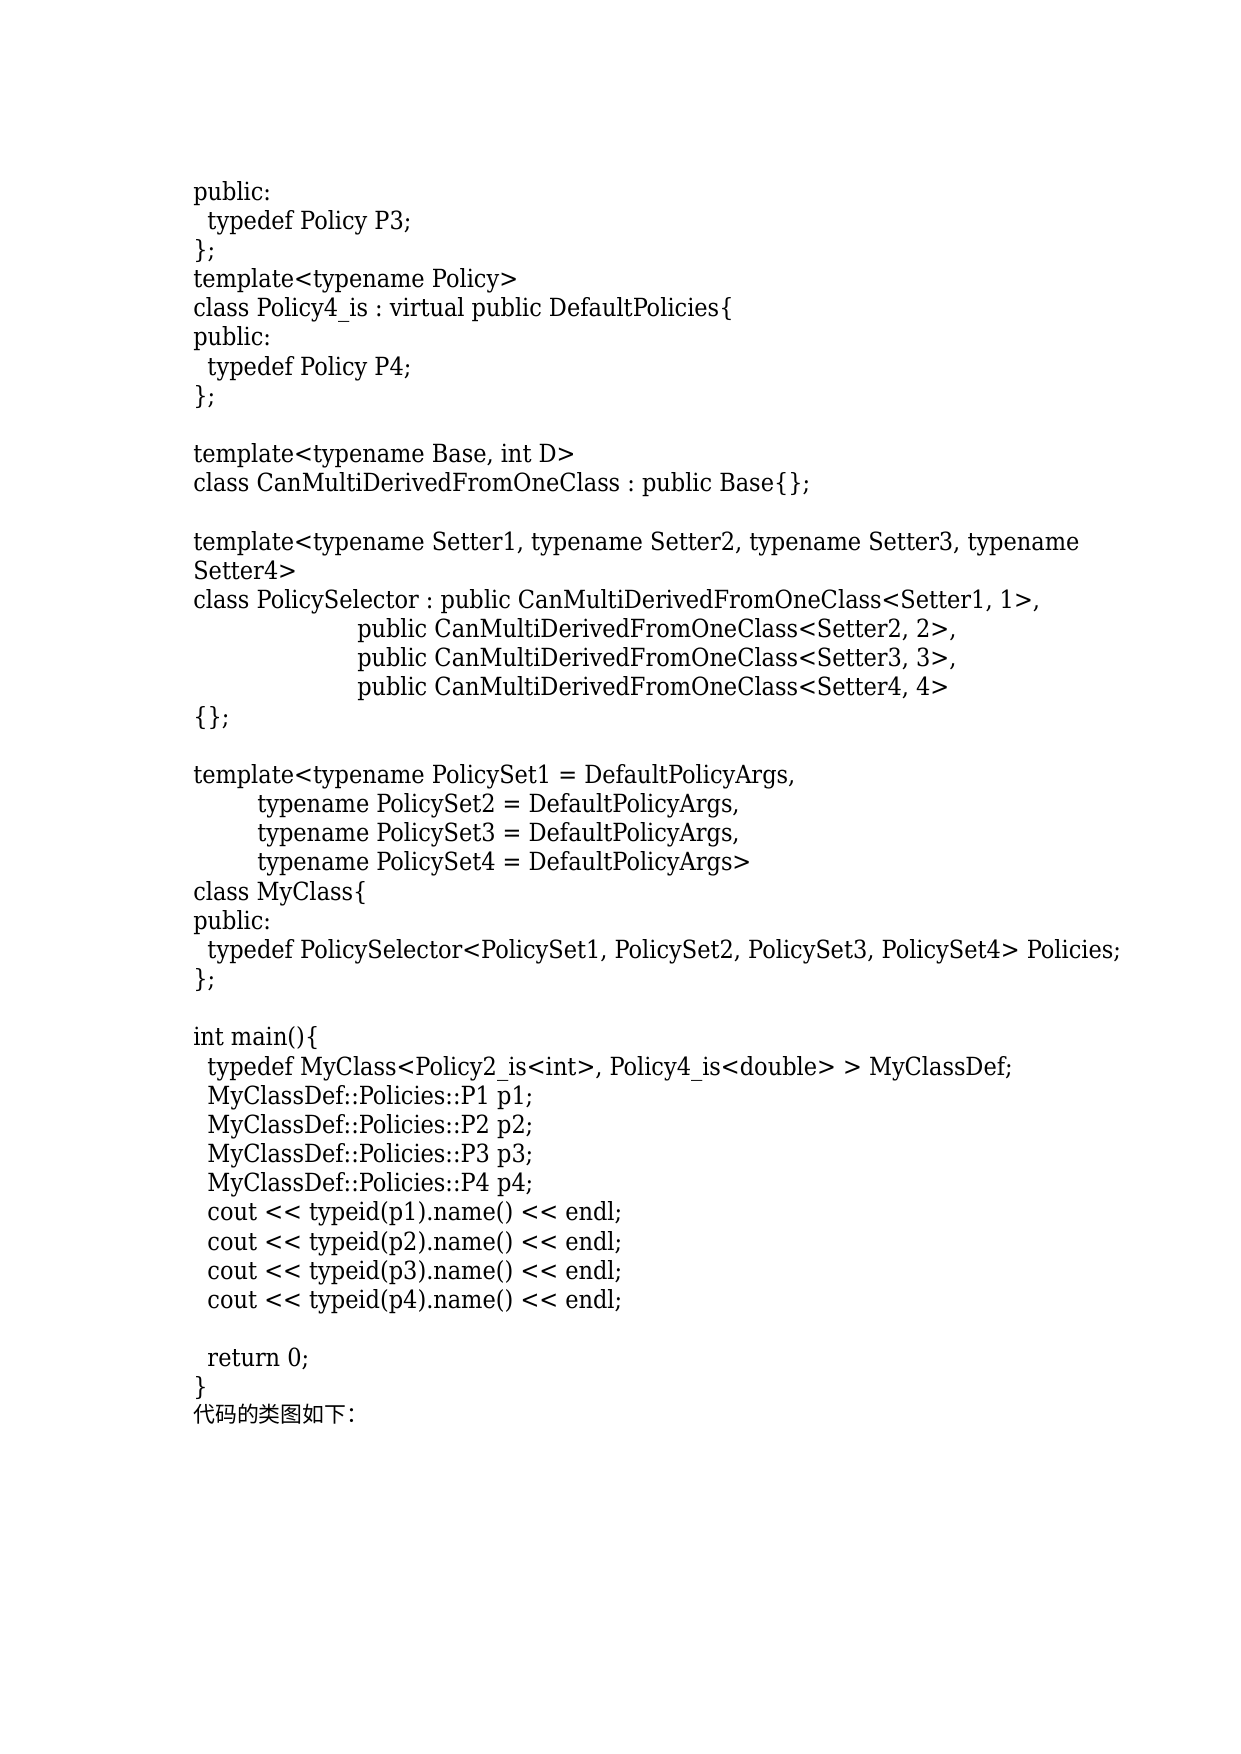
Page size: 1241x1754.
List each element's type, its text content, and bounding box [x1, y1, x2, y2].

list public: typedef Policy P3; }; template<typename Policy> class Policy4_is : virtual public DefaultPolicies{ public: typedef Policy P4; }; template<typename Base, int D> class CanMultiDerivedFromOneClass : public Base{}; template<typename Setter1, typename Setter2, typename Setter3, typename Setter4> class PolicySelector : public CanMultiDerivedFromOneClass<Setter1, 1>, public CanMultiDerivedFromOneClass<Setter2, 2>, public CanMultiDerivedFromOneClass<Setter3, 3>, public CanMultiDerivedFromOneClass<Setter4, 4> {}; template<typename PolicySet1 = DefaultPolicyArgs, typename PolicySet2 = DefaultPolicyArgs, typename PolicySet3 = DefaultPolicyArgs, typename PolicySet4 = DefaultPolicyArgs> class MyClass{ public: typedef PolicySelector<PolicySet1, PolicySet2, PolicySet3, PolicySet4> Policies; }; int main(){ typedef MyClass<Policy2_is<int>, Policy4_is<double> > MyClassDef; MyClassDef::Policies::P1 p1; MyClassDef::Policies::P2 p2; MyClassDef::Policies::P3 p3; MyClassDef::Policies::P4 p4; cout << typeid(p1).name() << endl; cout << typeid(p2).name() << endl; cout << typeid(p3).name() << endl; cout << typeid(p4).name() << endl; return 0; } 代码的类图如下： [156, 177, 1122, 1427]
